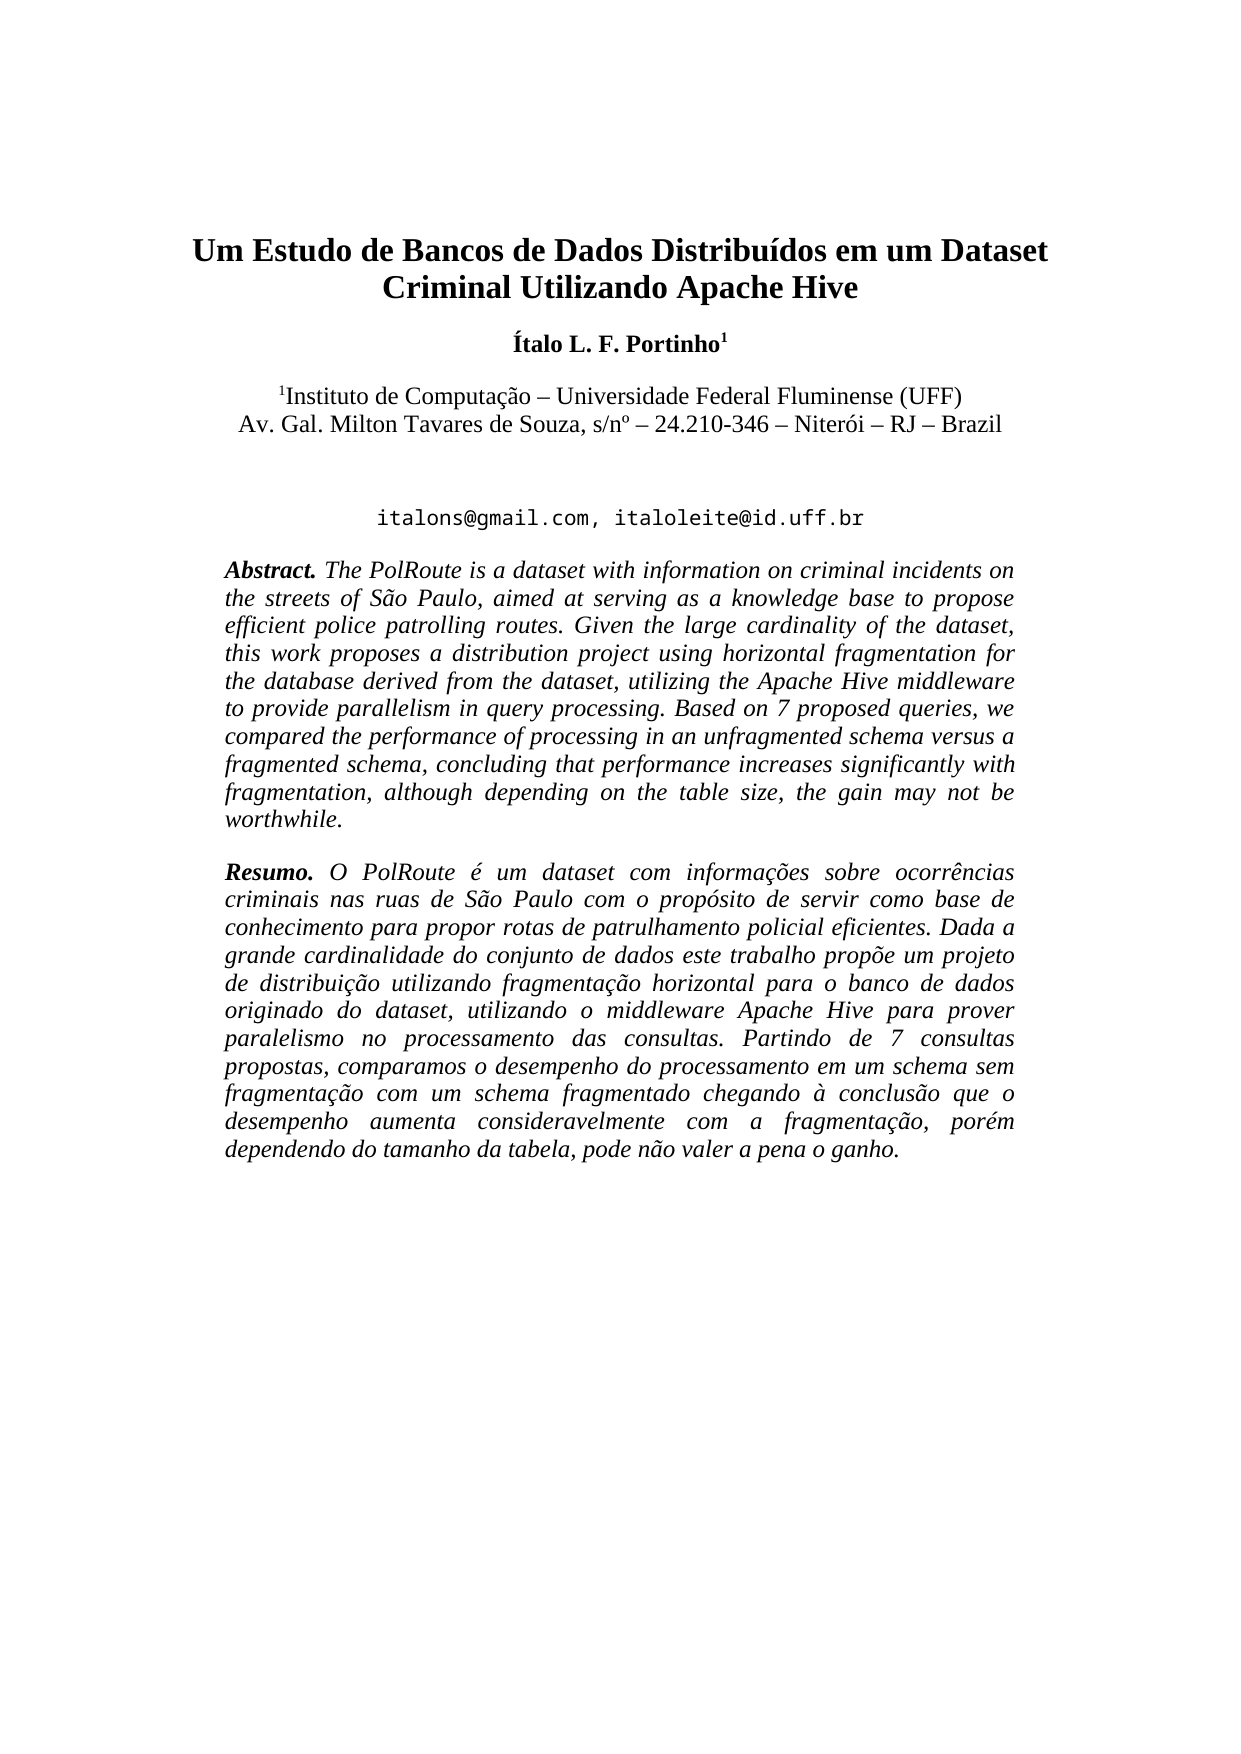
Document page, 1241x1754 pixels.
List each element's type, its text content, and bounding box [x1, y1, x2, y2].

text Av. Gal. Milton Tavares de Souza, s/nº – 24.210-346 – Niterói – RJ – Brazil [177, 410, 1063, 438]
text Resumo. O PolRoute é um dataset com informações sobre ocorrências criminais nas ruas de São Paulo com o propósito de servir como base de conhecimento para propor rotas de patrulhamento policial eficientes. Dada a grande cardinalidade do conjunto de dados este trabalho propõe um projeto de distribuição utilizando fragmentação horizontal para o banco de dados originado do dataset, utilizando o middleware Apache Hive para prover paralelismo no processamento das consultas. Partindo de 7 consultas propostas, comparamos o desempenho do processamento em um schema sem fragmentação com um schema fragmentado chegando à conclusão que o desempenho aumenta consideravelmente com a fragmentação, porém dependendo do tamanho da tabela, pode não valer a pena o ganho. [224, 858, 1016, 1163]
text Ítalo L. F. Portinho1 [177, 330, 1063, 358]
text Abstract. The PolRoute is a dataset with information on criminal incidents on the streets of São Paulo, aimed at serving as a knowledge base to propose efficient police patrolling routes. Given the large cardinality of the dataset, this work proposes a distribution project using horizontal fragmentation for the database derived from the dataset, utilizing the Apache Hive middleware to provide parallelism in query processing. Based on 7 proposed queries, we compared the performance of processing in an unfragmented schema versus a fragmented schema, concluding that performance increases significantly with fragmentation, although depending on the table size, the gain may not be worthwhile. [224, 556, 1016, 833]
title Um Estudo de Bancos de Dados Distribuídos em um Dataset Criminal Utilizando Apache Hive [177, 231, 1063, 305]
text 1Instituto de Computação – Universidade Federal Fluminense (UFF) [177, 382, 1063, 410]
text italons@gmail.com, italoleite@id.uff.br [177, 503, 1063, 531]
